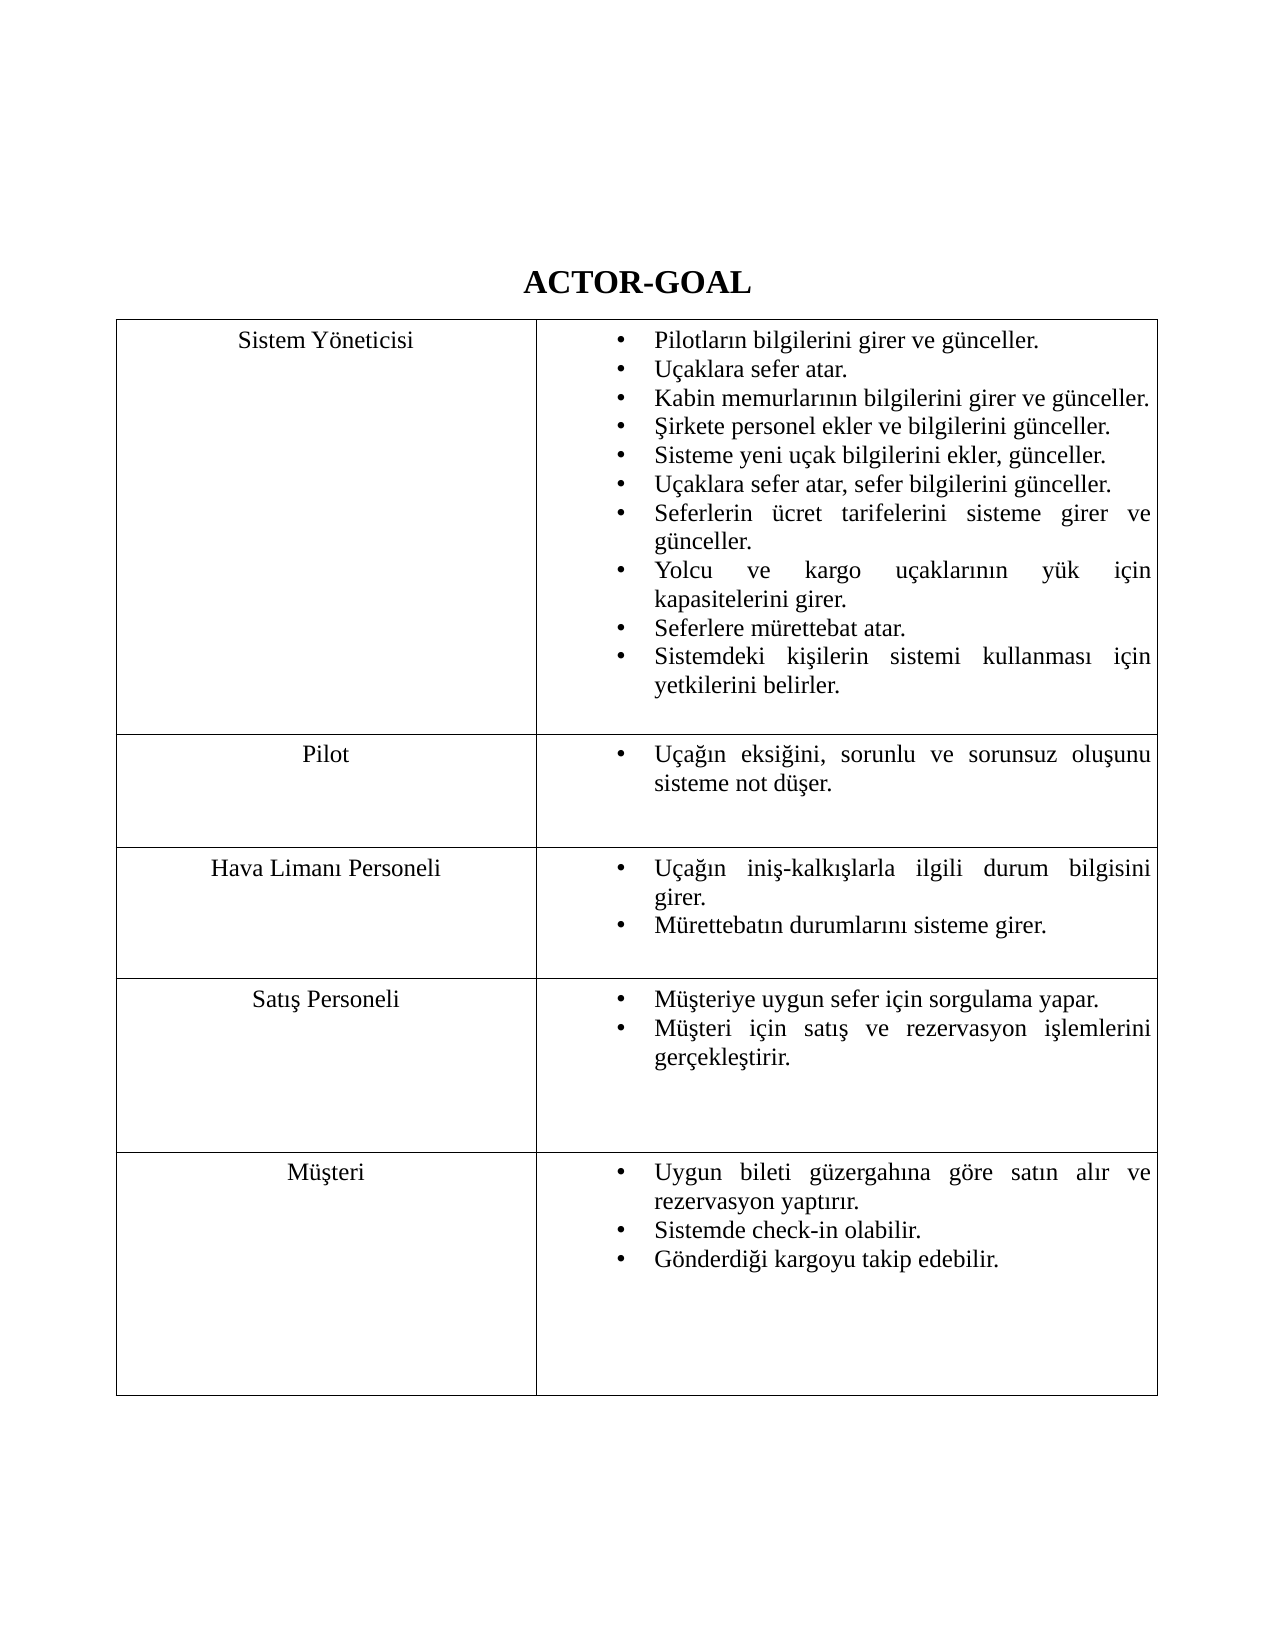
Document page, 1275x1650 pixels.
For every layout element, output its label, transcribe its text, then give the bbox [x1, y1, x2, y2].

text ACTOR-GOAL [118, 262, 1157, 300]
table_cell Müşteri [117, 1153, 536, 1395]
table_cell Uygun bileti güzergahına göre satın alır ve rezervasyon yaptırır. Sistemde check-in olabilir. Gönderdiği kargoyu takip edebilir. [537, 1153, 1157, 1395]
table_cell Müşteriye uygun sefer için sorgulama yapar. Müşteri için satış ve rezervasyon işlemlerini gerçekleştirir. [537, 979, 1157, 1152]
table_cell Uçağın iniş-kalkışlarla ilgili durum bilgisini girer. Mürettebatın durumlarını sisteme girer. [537, 848, 1157, 978]
table_cell Satış Personeli [117, 979, 536, 1152]
table_cell Pilot [117, 735, 536, 847]
table_header Sistem Yöneticisi [117, 320, 536, 733]
table_cell Uçağın eksiğini, sorunlu ve sorunsuz oluşunu sisteme not düşer. [537, 735, 1157, 847]
table_cell Hava Limanı Personeli [117, 848, 536, 978]
table_header Pilotların bilgilerini girer ve günceller. Uçaklara sefer atar. Kabin memurlarının bilgilerini girer ve günceller. Şirkete personel ekler ve bilgilerini günceller. Sisteme yeni uçak bilgilerini ekler, günceller. Uçaklara sefer atar, sefer bilgilerini günceller. Seferlerin ücret tarifelerini sisteme girer ve günceller. Yolcu ve kargo uçaklarının yük için kapasitelerini girer. Seferlere mürettebat atar. Sistemdeki kişilerin sistemi kullanması için yetkilerini belirler. [537, 320, 1157, 733]
